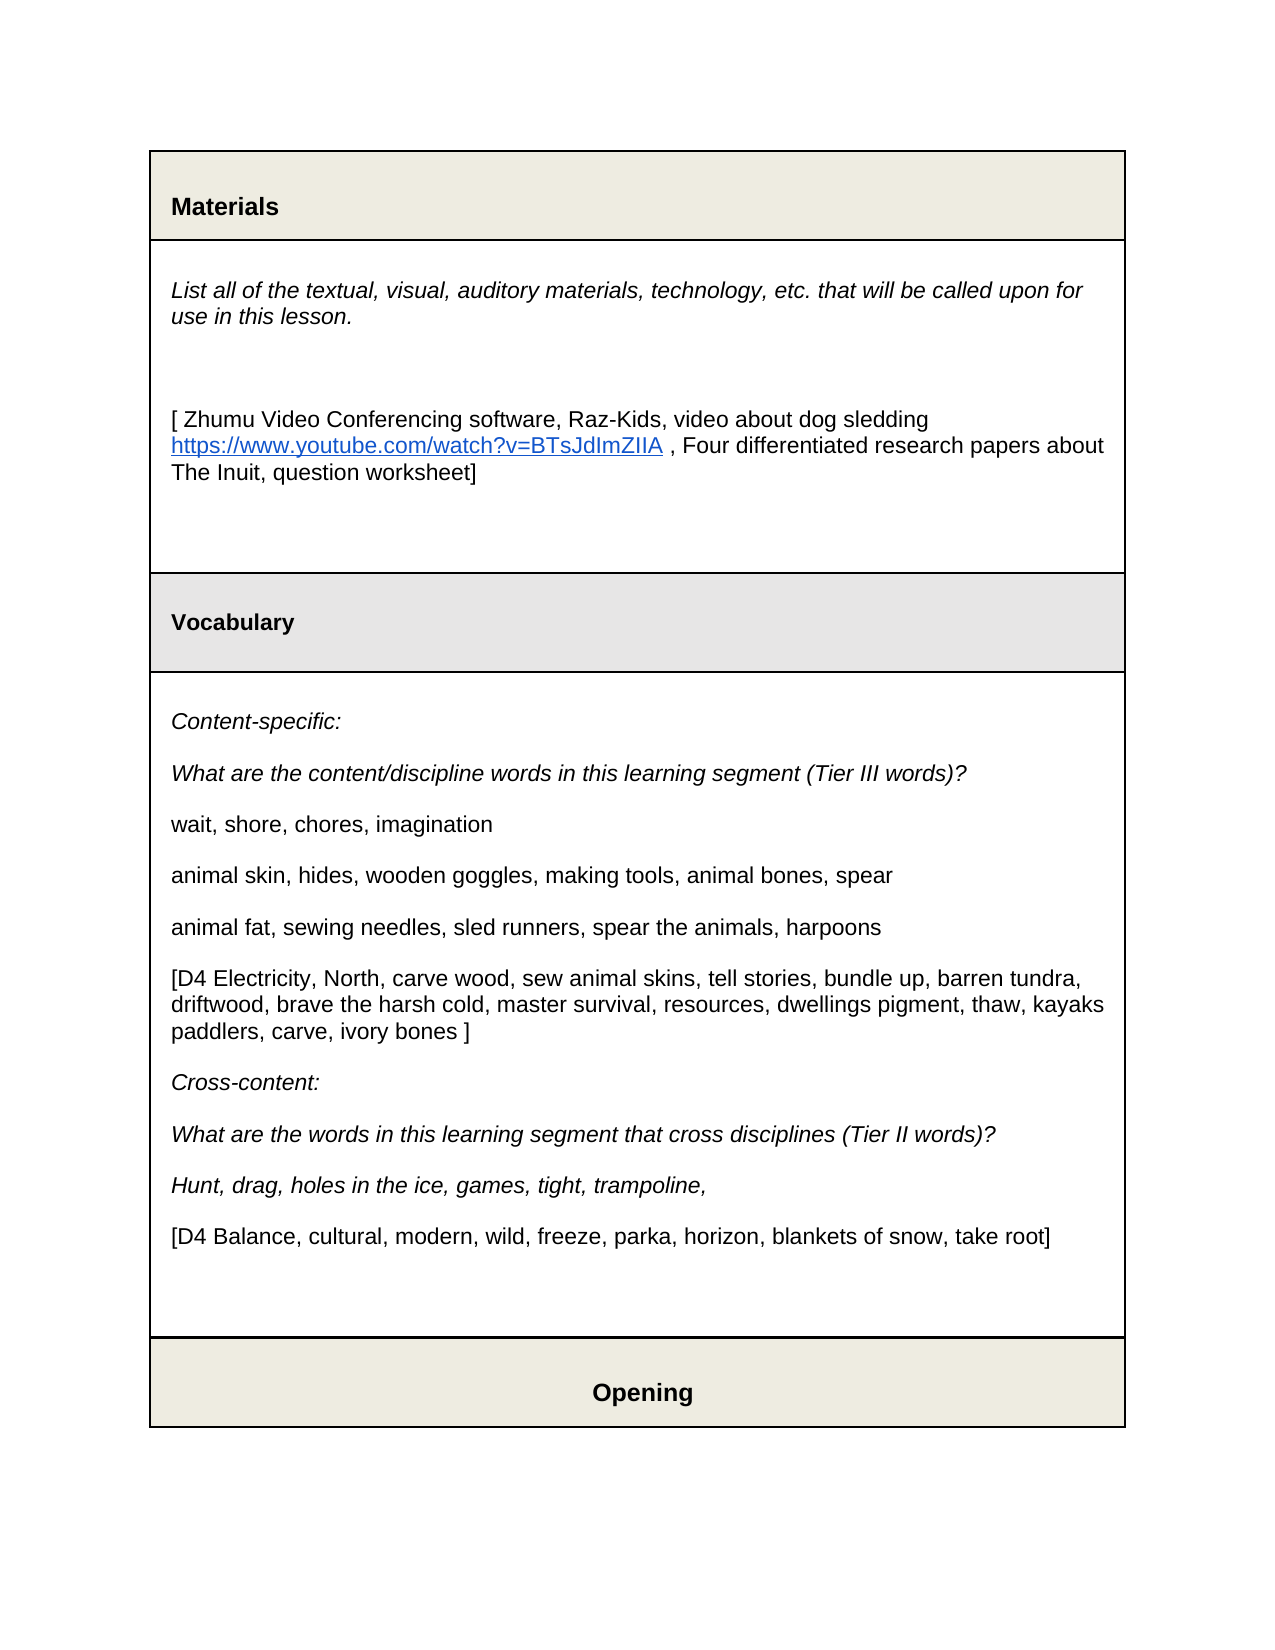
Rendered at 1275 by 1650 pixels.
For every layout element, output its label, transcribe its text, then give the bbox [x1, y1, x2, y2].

table_cell Materials [151, 152, 1124, 239]
table_cell List all of the textual, visual, auditory materials, technology, etc. that will be called upon for use in this lesson. [ Zhumu Video Conferencing software, Raz-Kids, video about dog sledding https://www.youtube.com/watch?v=BTsJdImZIIA , Four differentiated research papers about The Inuit, question worksheet] [151, 241, 1124, 572]
table_cell Opening [151, 1339, 1124, 1426]
table_cell Vocabulary [151, 574, 1124, 671]
table_cell Content-specific: What are the content/discipline words in this learning segment (Tier III words)? wait, shore, chores, imagination animal skin, hides, wooden goggles, making tools, animal bones, spear animal fat, sewing needles, sled runners, spear the animals, harpoons [D4 Electricity, North, carve wood, sew animal skins, tell stories, bundle up, barren tundra, driftwood, brave the harsh cold, master survival, resources, dwellings pigment, thaw, kayaks paddlers, carve, ivory bones ] Cross-content: What are the words in this learning segment that cross disciplines (Tier II words)? Hunt, drag, holes in the ice, games, tight, trampoline, [D4 Balance, cultural, modern, wild, freeze, parka, horizon, blankets of snow, take root] [151, 673, 1124, 1336]
